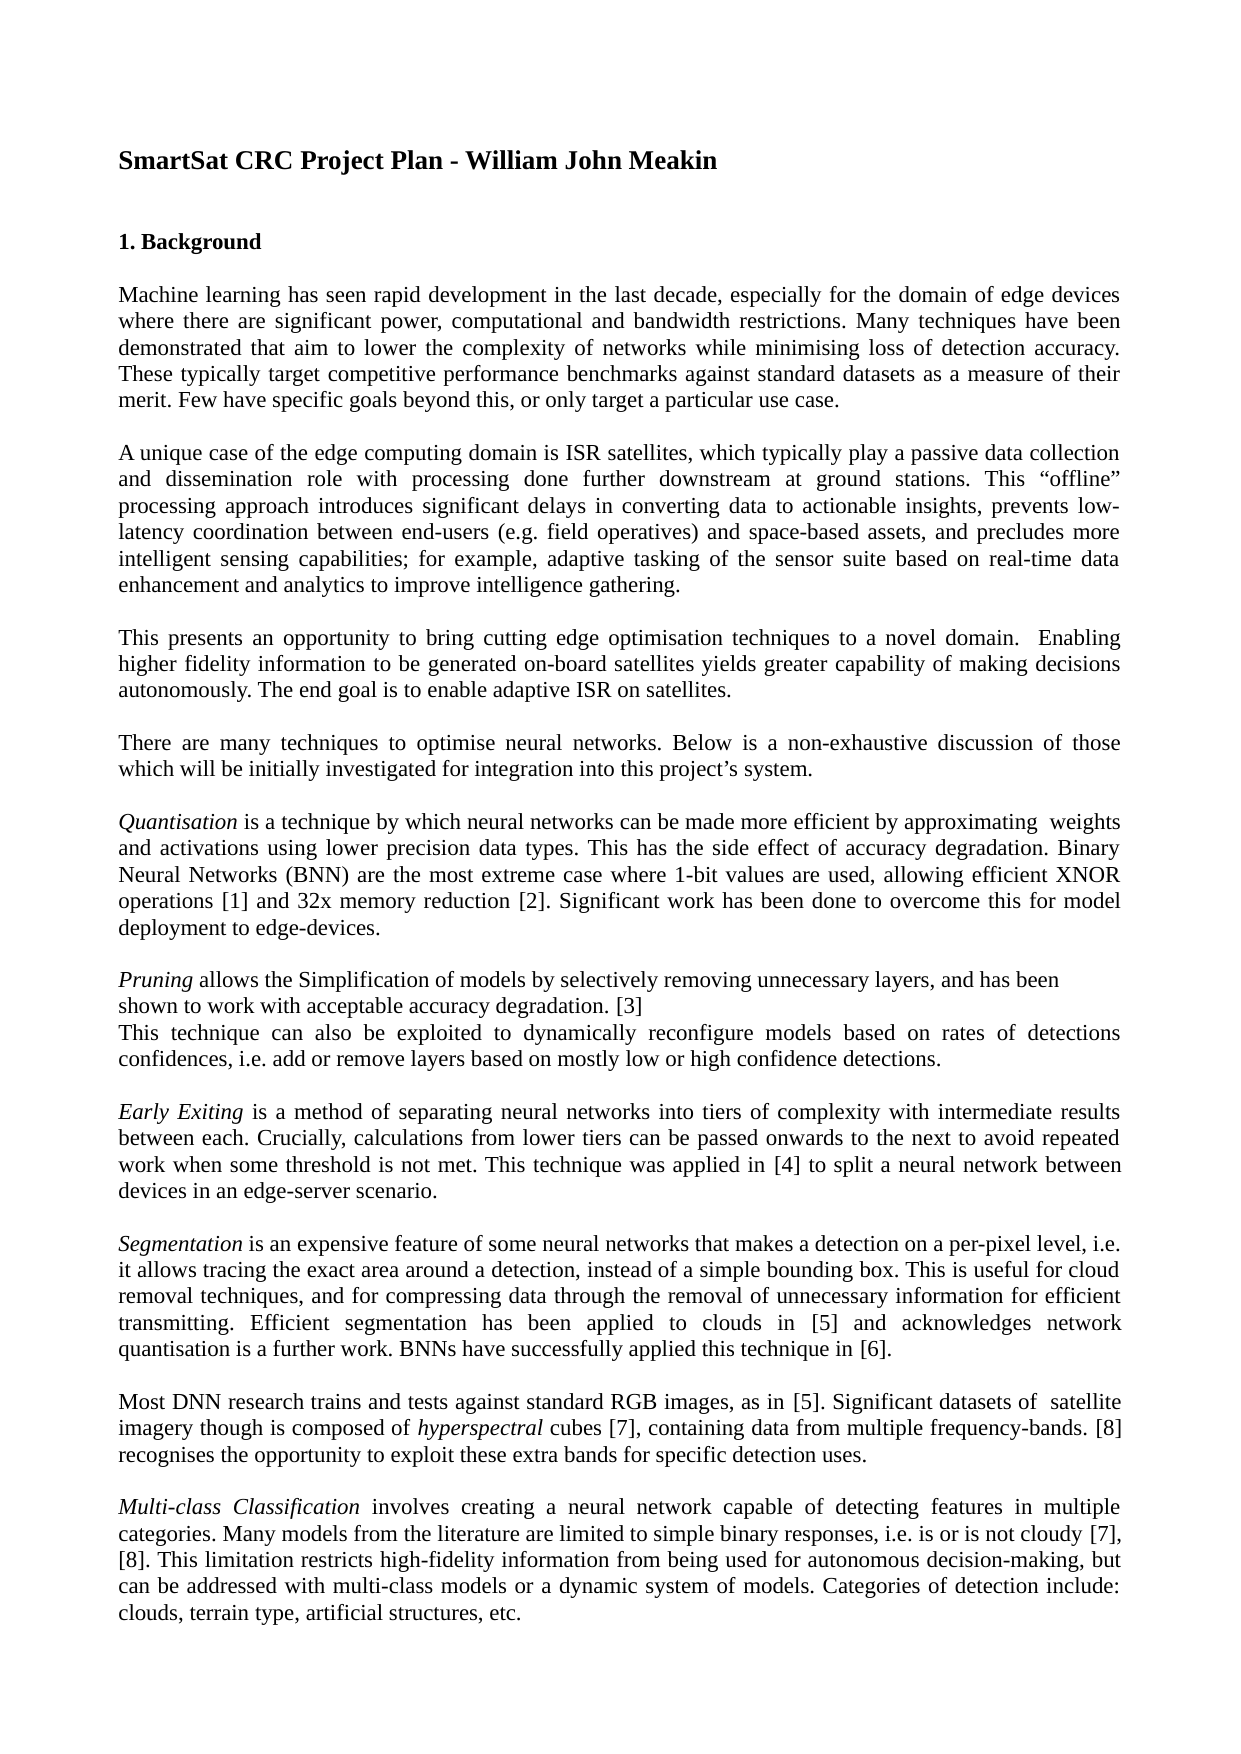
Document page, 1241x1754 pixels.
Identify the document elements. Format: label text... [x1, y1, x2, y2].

text This presents an opportunity to bring cutting edge optimisation techniques to a novel domain. Enabling higher fidelity information to be generated on-board satellites yields greater capability of making decisions autonomously. The end goal is to enable adaptive ISR on satellites. [118, 624, 1122, 703]
text 1. Background [118, 228, 1122, 255]
text A unique case of the edge computing domain is ISR satellites, which typically play a passive data collection and dissemination role with processing done further downstream at ground stations. This “offline” processing approach introduces significant delays in converting data to actionable insights, prevents low-latency coordination between end-users (e.g. field operatives) and space-based assets, and precludes more intelligent sensing capabilities; for example, adaptive tasking of the sensor suite based on real-time data enhancement and analytics to improve intelligence gathering. [118, 439, 1122, 597]
text Machine learning has seen rapid development in the last decade, especially for the domain of edge devices where there are significant power, computational and bandwidth restrictions. Many techniques have been demonstrated that aim to lower the complexity of networks while minimising loss of detection accuracy. These typically target competitive performance benchmarks against standard datasets as a measure of their merit. Few have specific goals beyond this, or only target a particular use case. [118, 281, 1122, 413]
text Multi-class Classification involves creating a neural network capable of detecting features in multiple categories. Many models from the literature are limited to simple binary responses, i.e. is or is not cloudy [7], [8]. This limitation restricts high-fidelity information from being used for autonomous decision-making, but can be addressed with multi-class models or a dynamic system of models. Categories of detection include: clouds, terrain type, artificial structures, etc. [118, 1493, 1122, 1625]
text Segmentation is an expensive feature of some neural networks that makes a detection on a per-pixel level, i.e. it allows tracing the exact area around a detection, instead of a simple bounding box. This is useful for cloud removal techniques, and for compressing data through the removal of unnecessary information for efficient transmitting. Efficient segmentation has been applied to clouds in [5] and acknowledges network quantisation is a further work. BNNs have successfully applied this technique in [6]. [118, 1230, 1122, 1362]
text Early Exiting is a method of separating neural networks into tiers of complexity with intermediate results between each. Crucially, calculations from lower tiers can be passed onwards to the next to avoid repeated work when some threshold is not met. This technique was applied in [4] to split a neural network between devices in an edge-server scenario. [118, 1098, 1122, 1203]
text Pruning allows the Simplification of models by selectively removing unnecessary layers, and has been shown to work with acceptable accuracy degradation. [3] [118, 966, 1122, 1019]
text This technique can also be exploited to dynamically reconfigure models based on rates of detections confidences, i.e. add or remove layers based on mostly low or high confidence detections. [118, 1019, 1122, 1072]
text Most DNN research trains and tests against standard RGB images, as in [5]. Significant datasets of satellite imagery though is composed of hyperspectral cubes [7], containing data from multiple frequency-bands. [8] recognises the opportunity to exploit these extra bands for specific detection uses. [118, 1388, 1122, 1467]
text There are many techniques to optimise neural networks. Below is a non-exhaustive discussion of those which will be initially investigated for integration into this project’s system. [118, 729, 1122, 782]
text Quantisation is a technique by which neural networks can be made more efficient by approximating weights and activations using lower precision data types. This has the side effect of accuracy degradation. Binary Neural Networks (BNN) are the most extreme case where 1-bit values are used, allowing efficient XNOR operations [1] and 32x memory reduction [2]. Significant work has been done to overcome this for model deployment to edge-devices. [118, 808, 1122, 940]
text SmartSat CRC Project Plan - William John Meakin [118, 144, 1122, 176]
